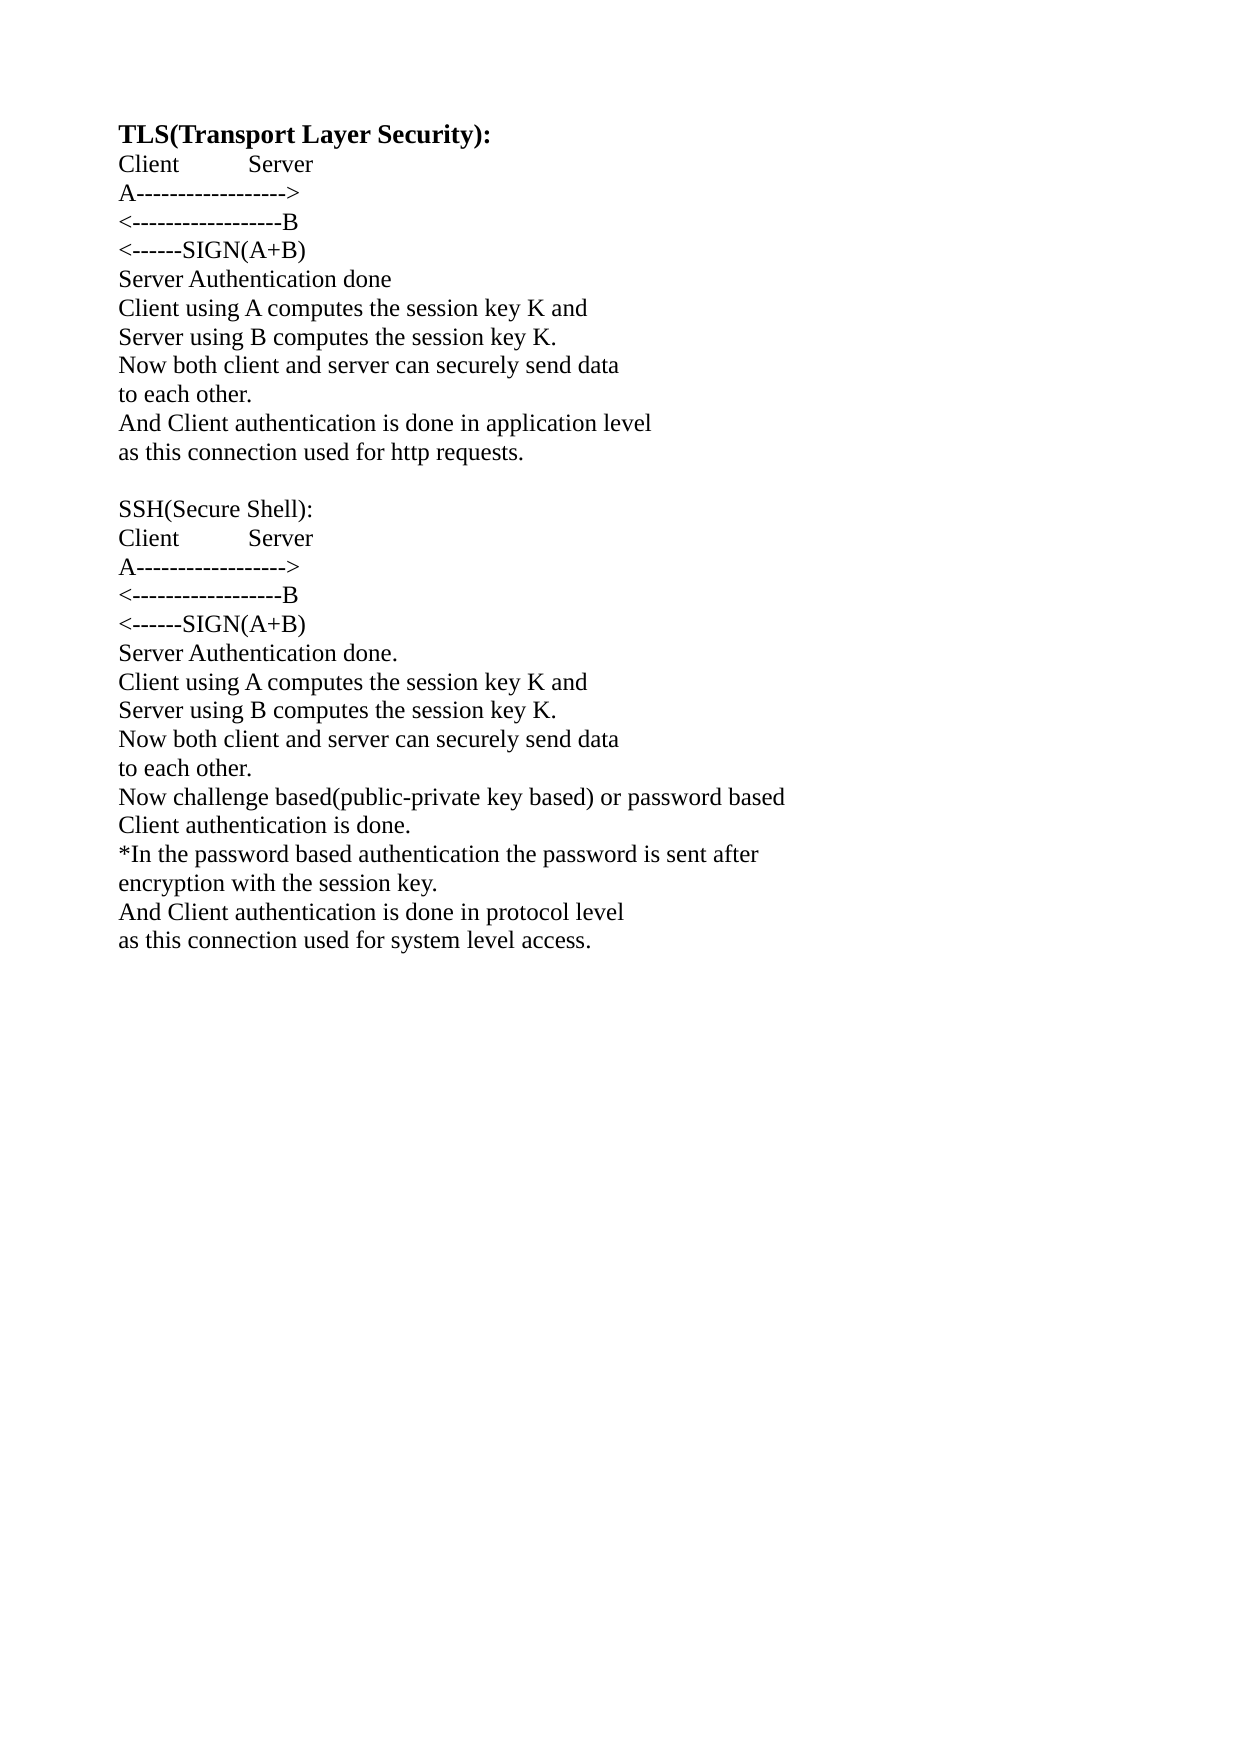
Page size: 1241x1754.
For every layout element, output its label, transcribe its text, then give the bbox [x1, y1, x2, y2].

text <------SIGN(A+B) [118, 609, 1122, 638]
text as this connection used for system level access. [118, 926, 1122, 954]
text A------------------> [118, 178, 1122, 207]
text to each other. [118, 379, 1122, 408]
text Server Authentication done. [118, 638, 1122, 667]
text Server Authentication done [118, 264, 1122, 293]
text *In the password based authentication the password is sent after [118, 839, 1122, 868]
text Client Server [118, 523, 1122, 552]
text to each other. [118, 753, 1122, 782]
text as this connection used for http requests. [118, 437, 1122, 466]
text Now challenge based(public-private key based) or password based [118, 782, 1122, 811]
text encryption with the session key. [118, 868, 1122, 897]
text Now both client and server can securely send data [118, 351, 1122, 379]
text Server using B computes the session key K. [118, 322, 1122, 351]
text <------------------B [118, 207, 1122, 236]
text Client authentication is done. [118, 811, 1122, 839]
text And Client authentication is done in protocol level [118, 897, 1122, 926]
text <------SIGN(A+B) [118, 236, 1122, 264]
text <------------------B [118, 581, 1122, 609]
text Now both client and server can securely send data [118, 724, 1122, 753]
text And Client authentication is done in application level [118, 408, 1122, 437]
text A------------------> [118, 552, 1122, 581]
text Client Server [118, 149, 1122, 178]
text TLS(Transport Layer Security): [118, 118, 1122, 149]
text SSH(Secure Shell): [118, 494, 1122, 523]
text Server using B computes the session key K. [118, 696, 1122, 724]
text Client using A computes the session key K and [118, 293, 1122, 322]
text Client using A computes the session key K and [118, 667, 1122, 696]
